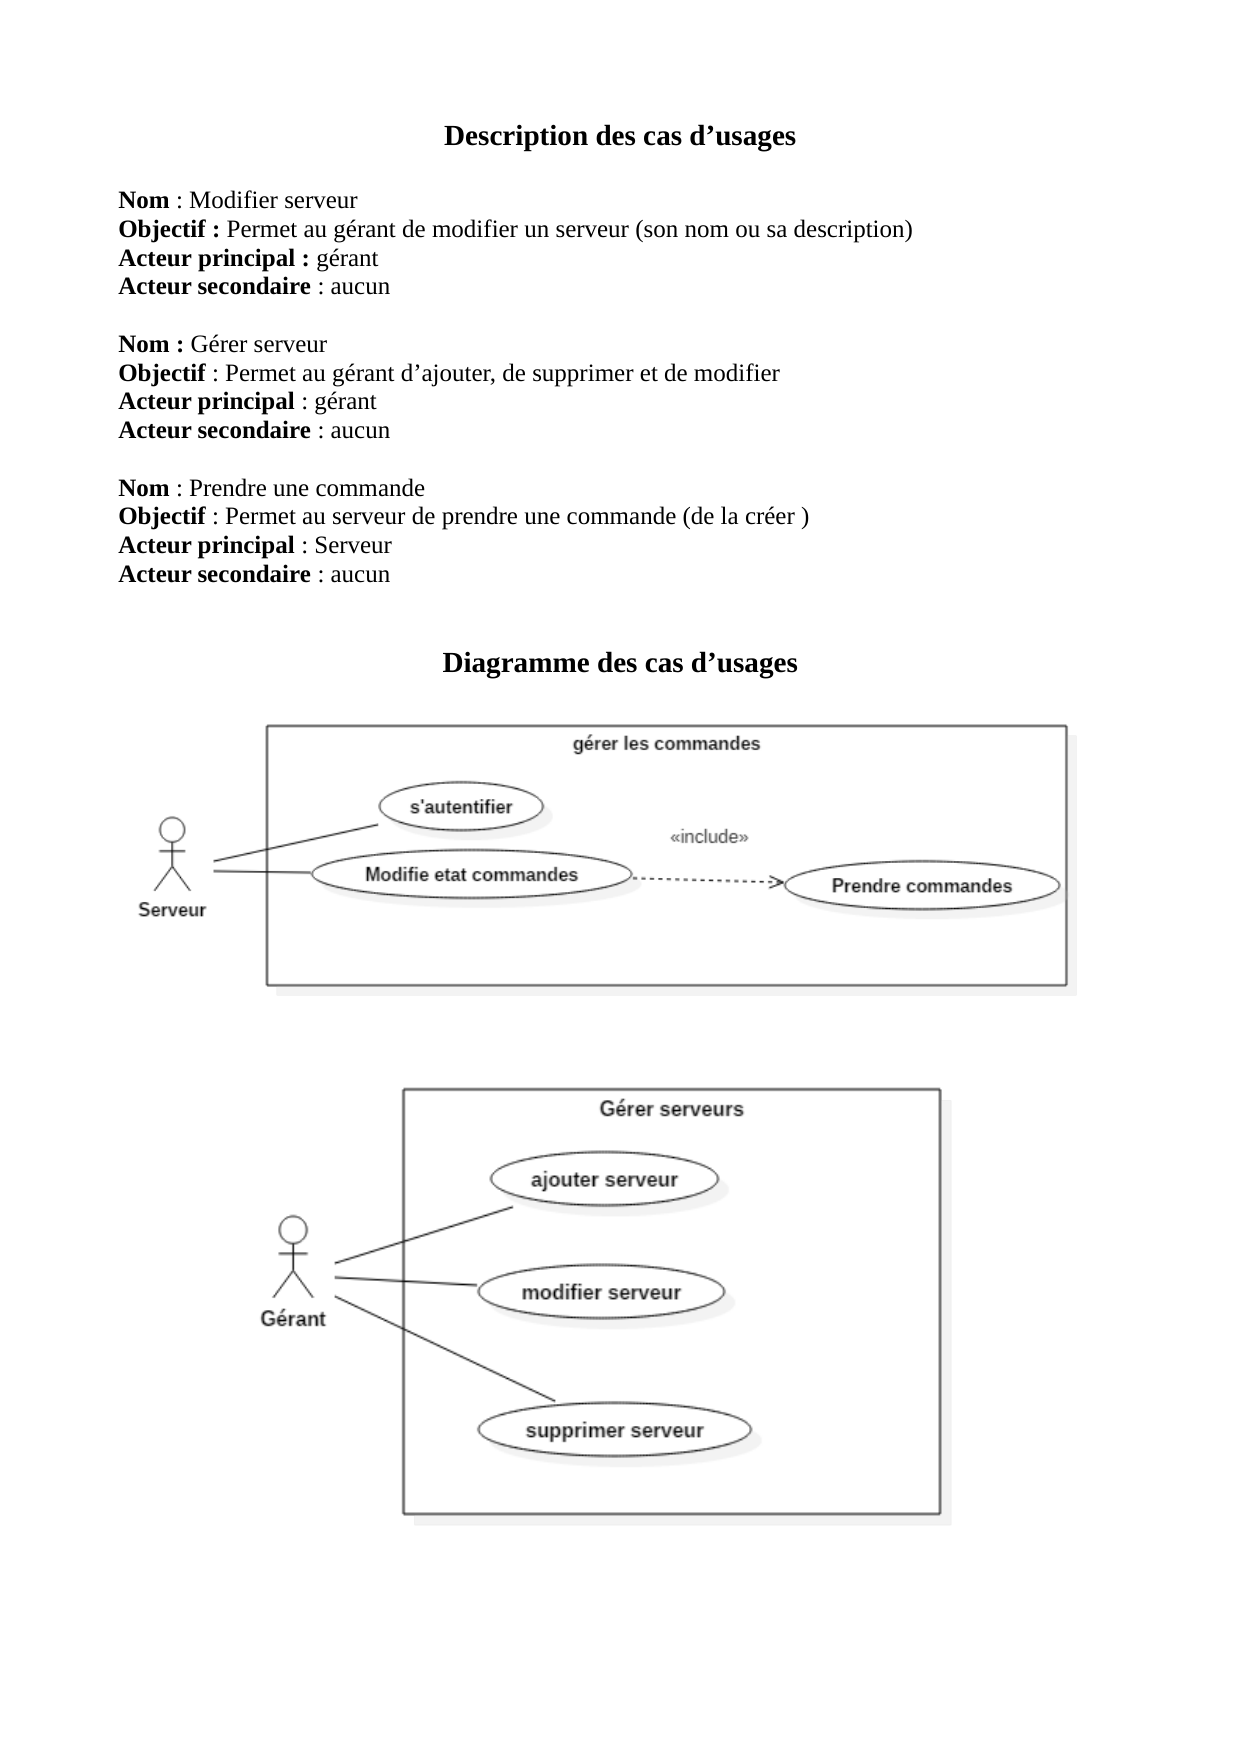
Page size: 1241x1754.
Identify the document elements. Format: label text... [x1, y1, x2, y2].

text Acteur principal : gérant [118, 243, 1122, 271]
text Nom : Modifier serveur [118, 185, 1122, 214]
text Objectif : Permet au gérant de modifier un serveur (son nom ou sa description) [118, 214, 1122, 243]
text Acteur secondaire : aucun [118, 271, 1122, 300]
text Acteur principal : gérant [118, 386, 1122, 415]
text Diagramme des cas d’usages [118, 645, 1122, 679]
text Acteur principal : Serveur [118, 530, 1122, 559]
text Nom : Gérer serveur [118, 329, 1122, 358]
picture [118, 712, 1123, 1042]
text Acteur secondaire : aucun [118, 415, 1122, 444]
text Description des cas d’usages [118, 118, 1122, 152]
text Acteur secondaire : aucun [118, 559, 1122, 588]
text Objectif : Permet au serveur de prendre une commande (de la créer ) [118, 501, 1122, 530]
text Nom : Prendre une commande [118, 473, 1122, 501]
picture [238, 1074, 1003, 1577]
text Objectif : Permet au gérant d’ajouter, de supprimer et de modifier [118, 358, 1122, 386]
